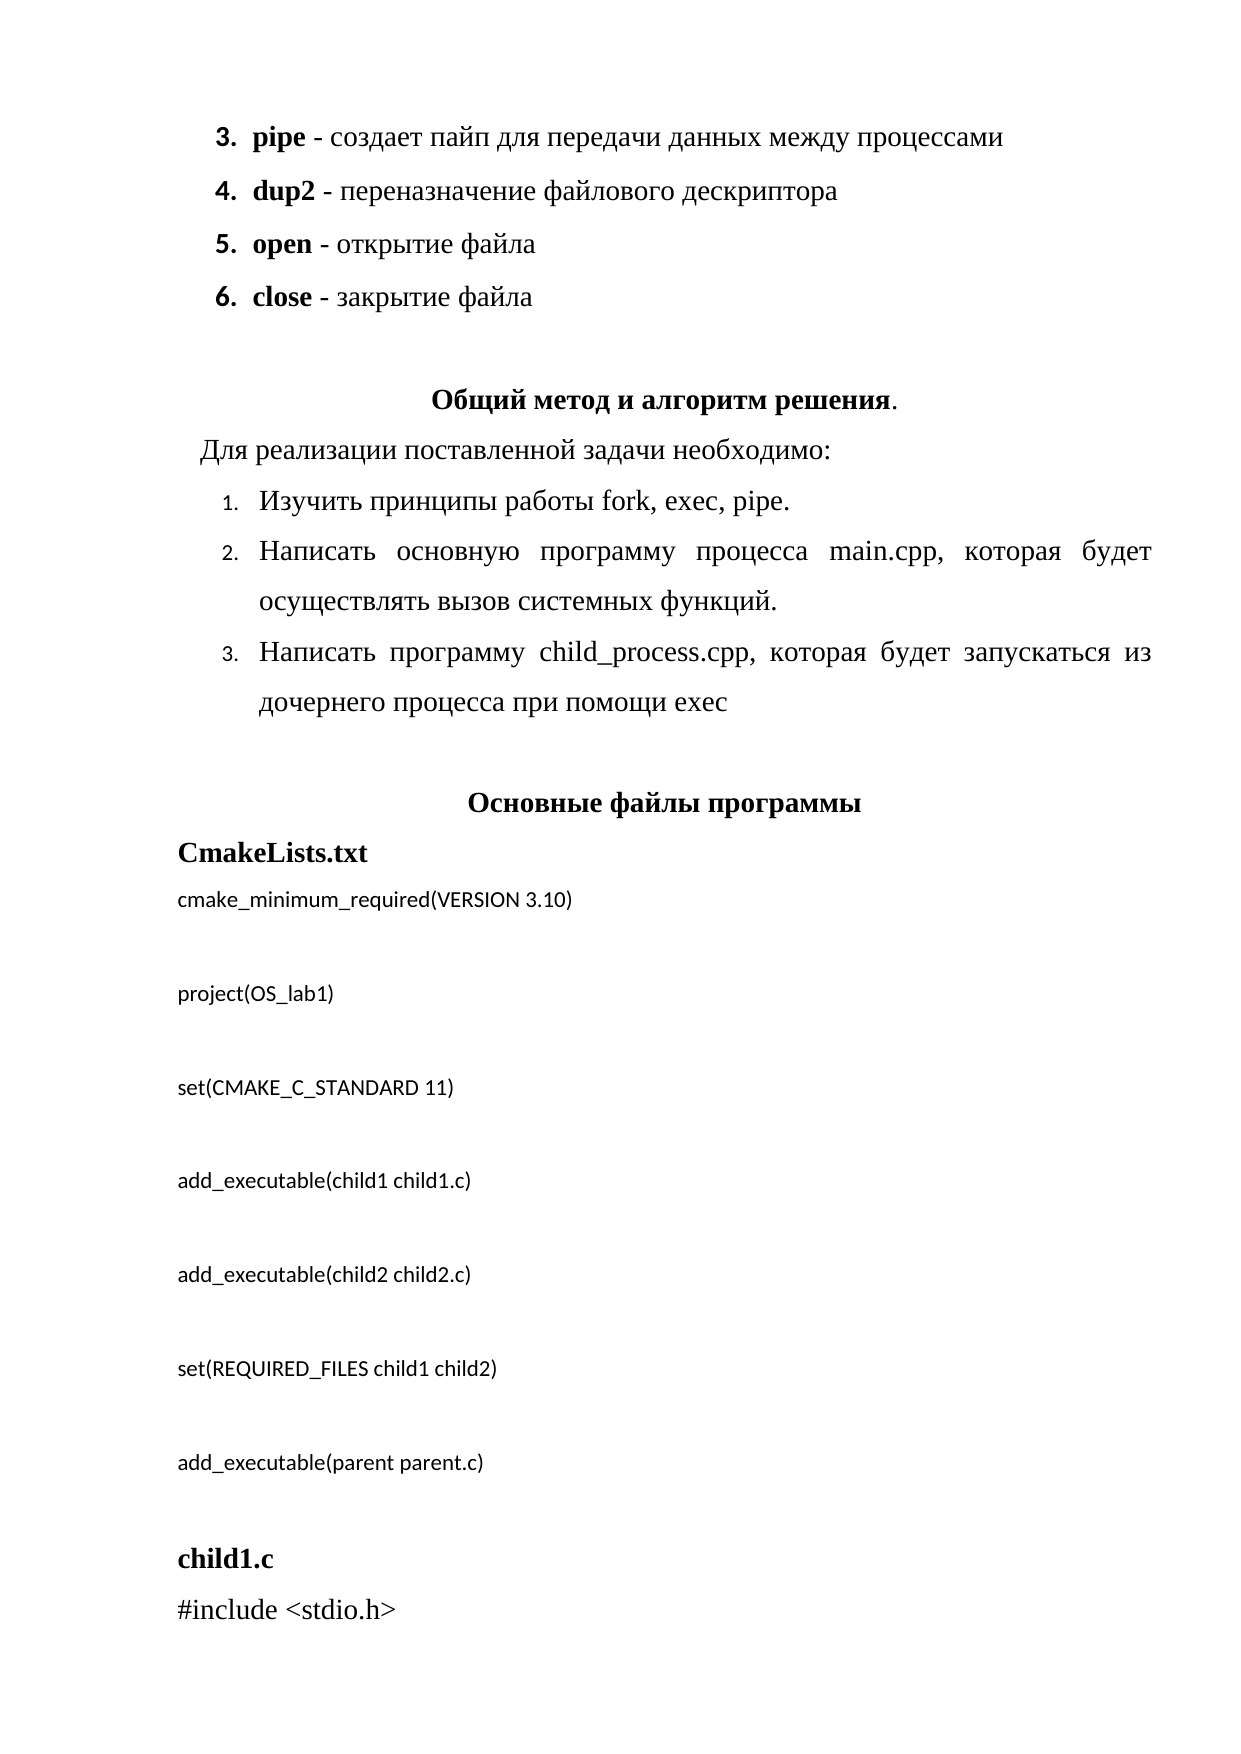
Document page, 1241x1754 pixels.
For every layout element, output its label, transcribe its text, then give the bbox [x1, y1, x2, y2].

text add_executable(parent parent.c) [177, 1448, 1152, 1476]
list Написать программу child_process.cpp, которая будет запускаться из дочернего процесса при помощи exec [221, 634, 1152, 718]
text project(OS_lab1) [177, 979, 1152, 1007]
text CmakeLists.txt [177, 835, 1152, 868]
list Изучить принципы работы fork, exec, pipe. [221, 483, 1152, 516]
text add_executable(child1 child1.c) [177, 1167, 1152, 1194]
text Общий метод и алгоритм решения. [177, 382, 1152, 416]
list open - открытие файла [215, 225, 1152, 261]
text set(REQUIRED_FILES child1 child2) [177, 1354, 1152, 1382]
text Для реализации поставленной задачи необходимо: [88, 432, 1152, 466]
text cmake_minimum_required(VERSION 3.10) [177, 885, 1152, 913]
list pipe - создает пайп для передачи данных между процессами [215, 118, 1152, 154]
text add_executable(child2 child2.c) [177, 1260, 1152, 1288]
list Написать основную программу процесса main.cpp, которая будет осуществлять вызов системных функций. [221, 533, 1152, 617]
list сlose - закрытие файла [215, 278, 1152, 314]
list dup2 - переназначение файлового дескриптора [215, 172, 1152, 207]
text Основные файлы программы [177, 785, 1152, 818]
text child1.c [177, 1542, 1152, 1575]
text #include <stdio.h> [177, 1592, 1152, 1625]
text set(CMAKE_C_STANDARD 11) [177, 1073, 1152, 1101]
